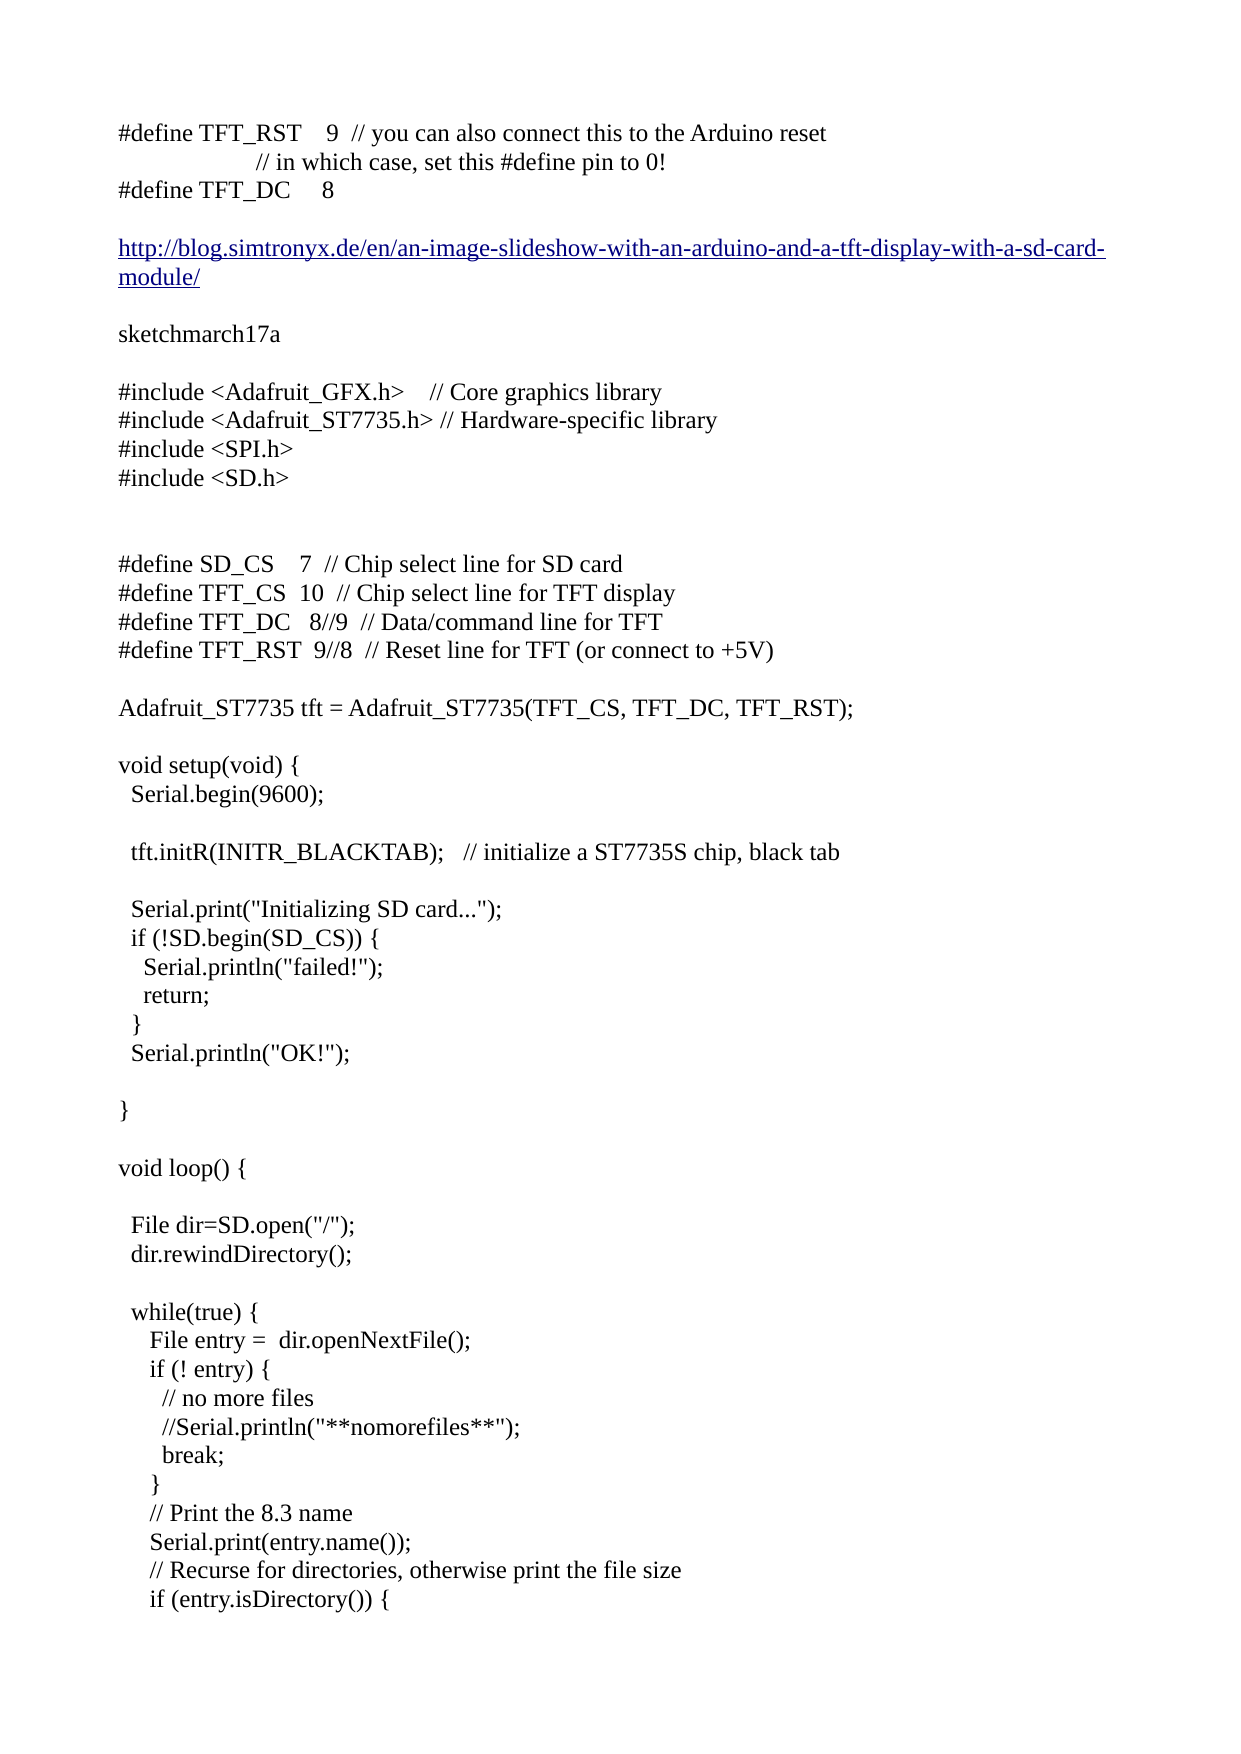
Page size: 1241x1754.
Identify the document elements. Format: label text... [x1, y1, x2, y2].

text http://blog.simtronyx.de/en/an-image-slideshow-with-an-arduino-and-a-tft-display-with-a-sd-card-module/ [118, 233, 1122, 291]
text Serial.println("OK!"); [118, 1038, 1122, 1067]
text File entry = dir.openNextFile(); [118, 1326, 1122, 1354]
text Adafruit_ST7735 tft = Adafruit_ST7735(TFT_CS, TFT_DC, TFT_RST); [118, 693, 1122, 722]
text void loop() { [118, 1153, 1122, 1182]
text if (entry.isDirectory()) { [118, 1584, 1122, 1613]
text Serial.println("failed!"); [118, 952, 1122, 981]
text #include <SD.h> [118, 463, 1122, 492]
text #include <Adafruit_GFX.h> // Core graphics library [118, 377, 1122, 406]
text return; [118, 981, 1122, 1009]
text // no more files [118, 1383, 1122, 1412]
text Serial.print(entry.name()); [118, 1527, 1122, 1556]
text #define TFT_CS 10 // Chip select line for TFT display [118, 578, 1122, 607]
text } [118, 1469, 1122, 1498]
text Serial.begin(9600); [118, 779, 1122, 808]
text void setup(void) { [118, 751, 1122, 779]
text #include <SPI.h> [118, 434, 1122, 463]
text // in which case, set this #define pin to 0! [118, 147, 1122, 176]
text // Recurse for directories, otherwise print the file size [118, 1556, 1122, 1584]
text } [118, 1096, 1122, 1124]
text #define TFT_DC 8 [118, 176, 1122, 204]
text #define TFT_RST 9 // you can also connect this to the Arduino reset [118, 118, 1122, 147]
text if (! entry) { [118, 1354, 1122, 1383]
text tft.initR(INITR_BLACKTAB); // initialize a ST7735S chip, black tab [118, 837, 1122, 866]
text dir.rewindDirectory(); [118, 1239, 1122, 1268]
text sketchmarch17a [118, 319, 1122, 348]
text #include <Adafruit_ST7735.h> // Hardware-specific library [118, 406, 1122, 434]
text while(true) { [118, 1297, 1122, 1326]
text if (!SD.begin(SD_CS)) { [118, 923, 1122, 952]
text break; [118, 1441, 1122, 1469]
text } [118, 1009, 1122, 1038]
text #define TFT_RST 9//8 // Reset line for TFT (or connect to +5V) [118, 636, 1122, 664]
text #define TFT_DC 8//9 // Data/command line for TFT [118, 607, 1122, 636]
text #define SD_CS 7 // Chip select line for SD card [118, 549, 1122, 578]
text //Serial.println("**nomorefiles**"); [118, 1412, 1122, 1441]
text // Print the 8.3 name [118, 1498, 1122, 1527]
text File dir=SD.open("/"); [118, 1211, 1122, 1239]
text Serial.print("Initializing SD card..."); [118, 894, 1122, 923]
